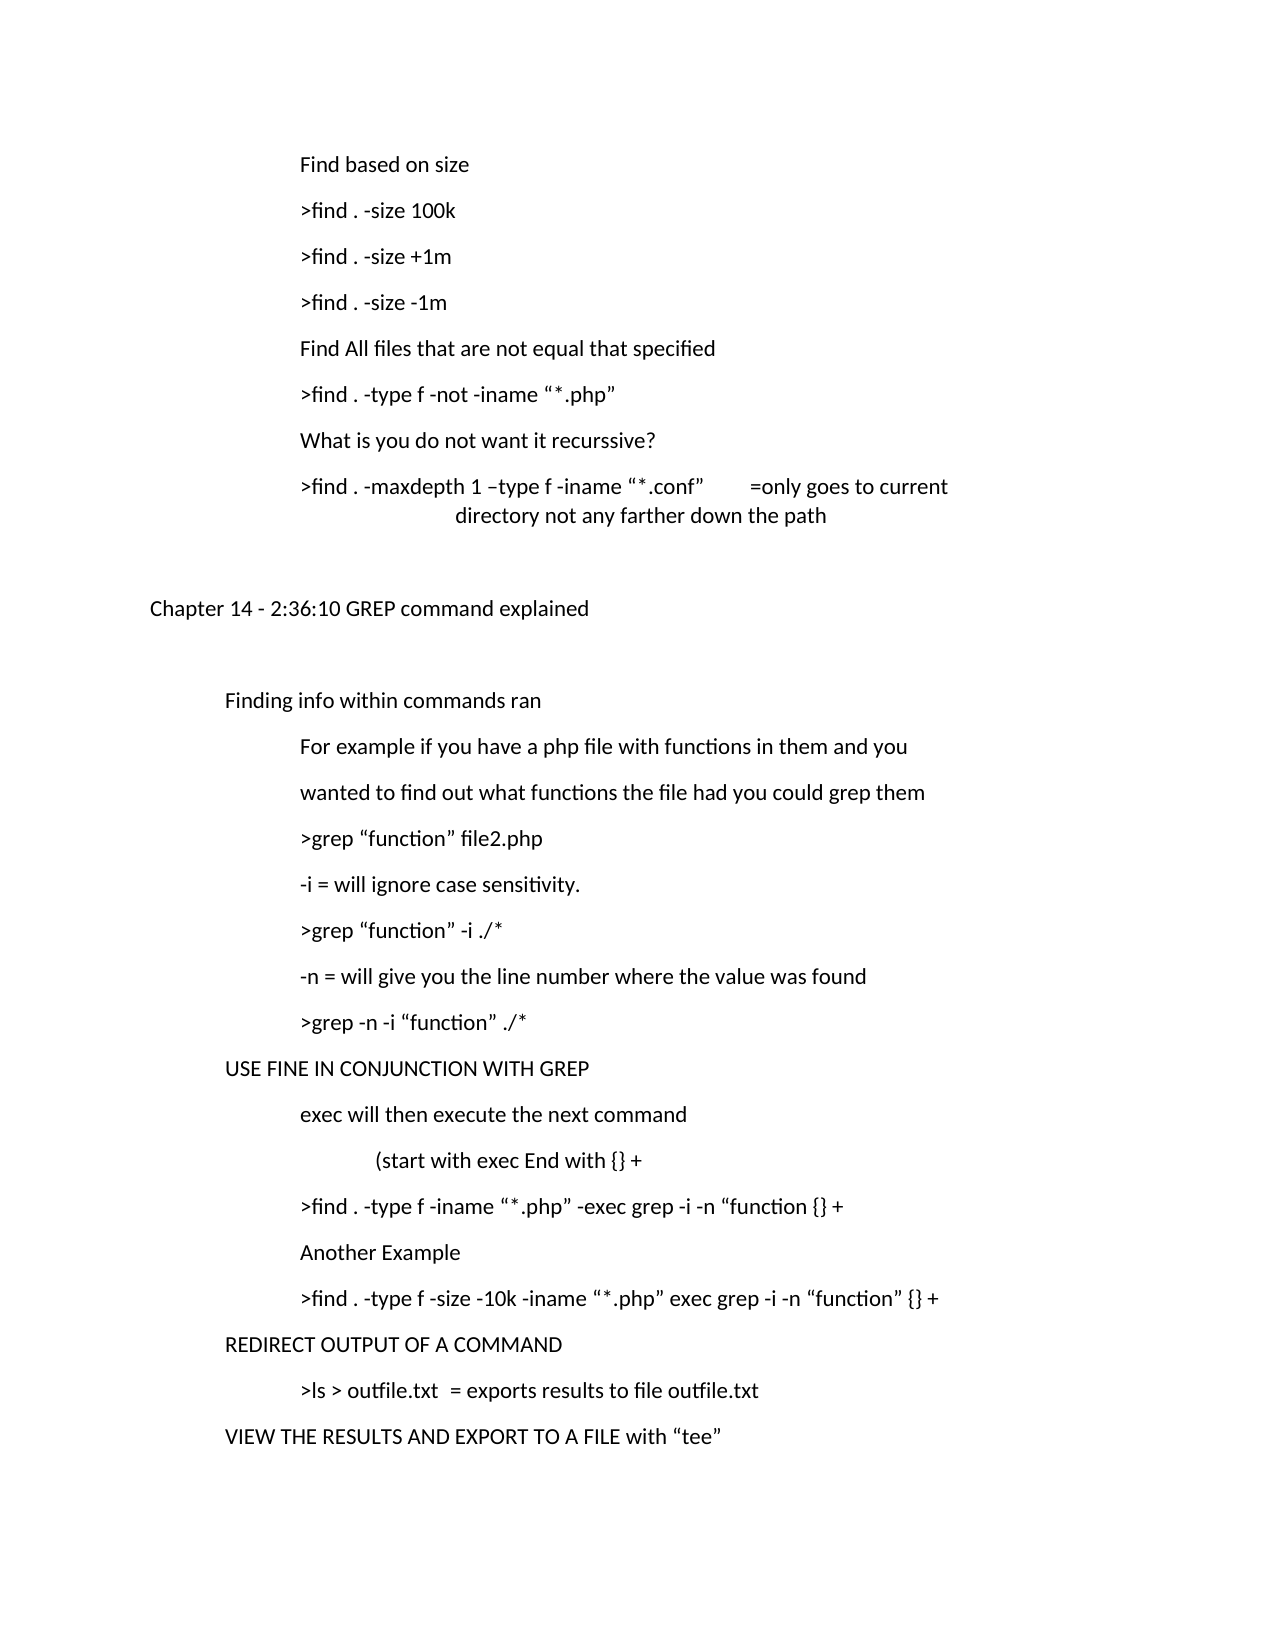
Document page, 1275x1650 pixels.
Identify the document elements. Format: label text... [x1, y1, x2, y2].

text USE FINE IN CONJUNCTION WITH GREP [150, 1054, 1125, 1082]
text (start with exec End with {} + [150, 1146, 1125, 1174]
text For example if you have a php file with functions in them and you [150, 732, 1125, 760]
text What is you do not want it recurssive? [150, 426, 1125, 454]
text Another Example [150, 1238, 1125, 1266]
text >ls > outfile.txt = exports results to file outfile.txt [150, 1376, 1125, 1404]
text wanted to find out what functions the file had you could grep them [150, 778, 1125, 806]
text >find . -type f -not -iname “*.php” [150, 380, 1125, 408]
text Chapter 14 - 2:36:10 GREP command explained [150, 594, 1125, 622]
text Find All files that are not equal that specified [150, 334, 1125, 362]
text Finding info within commands ran [150, 686, 1125, 714]
text >find . -maxdepth 1 –type f -iname “*.conf” =only goes to current directory not any farther down the path [150, 472, 1125, 530]
text exec will then execute the next command [150, 1100, 1125, 1128]
text >grep “function” -i ./* [150, 916, 1125, 944]
text >find . -size -1m [150, 288, 1125, 316]
text >grep -n -i “function” ./* [150, 1008, 1125, 1036]
text >find . -type f -size -10k -iname “*.php” exec grep -i -n “function” {} + [150, 1284, 1125, 1312]
text Find based on size [150, 150, 1125, 178]
text >find . -size 100k [150, 196, 1125, 224]
text >find . -size +1m [150, 242, 1125, 270]
text REDIRECT OUTPUT OF A COMMAND [150, 1330, 1125, 1358]
text >grep “function” file2.php [150, 824, 1125, 852]
text VIEW THE RESULTS AND EXPORT TO A FILE with “tee” [150, 1422, 1125, 1451]
text -i = will ignore case sensitivity. [150, 870, 1125, 898]
text -n = will give you the line number where the value was found [150, 962, 1125, 990]
text >find . -type f -iname “*.php” -exec grep -i -n “function {} + [150, 1192, 1125, 1220]
